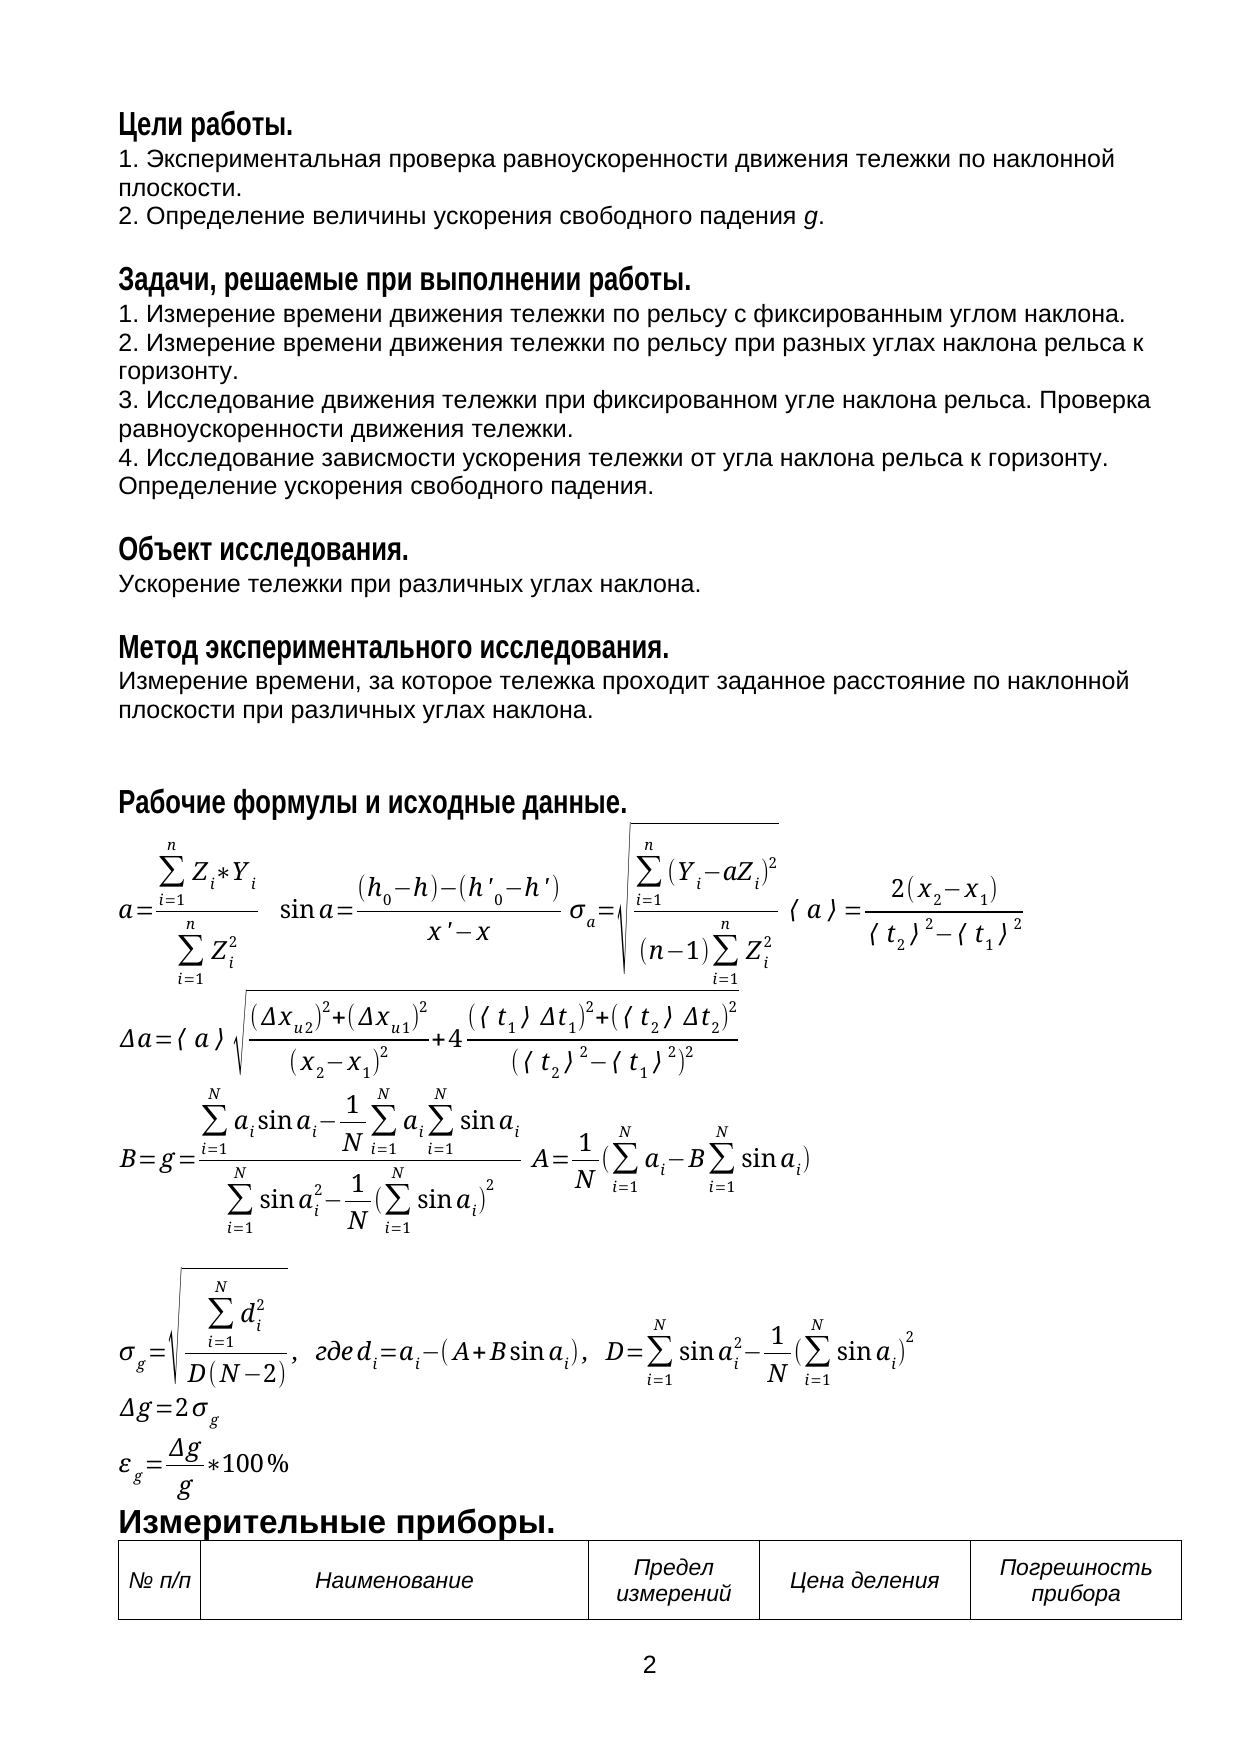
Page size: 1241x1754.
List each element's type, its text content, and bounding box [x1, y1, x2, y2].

table_header Наименование [201, 1541, 588, 1619]
text 2. Измерение времени движения тележки по рельсу при разных углах наклона рельса к горизонту. [118, 327, 1181, 385]
subtitle Цели работы. [118, 104, 1240, 144]
text Измерительные приборы. [118, 1502, 1181, 1540]
text 2. Определение величины ускорения свободного падения g. [118, 201, 1181, 230]
table_header Погрешность прибора [971, 1541, 1181, 1619]
table_header Цена деления [760, 1541, 970, 1619]
table_header Предел измерений [589, 1541, 759, 1619]
table_header № п/п [119, 1541, 200, 1619]
subtitle Метод экспериментального исследования. [118, 627, 1240, 666]
subtitle Задачи, решаемые при выполнении работы. [118, 259, 1240, 299]
subtitle Рабочие формулы и исходные данные. [118, 782, 1240, 821]
text Ускорение тележки при различных углах наклона. [118, 569, 1181, 597]
subtitle Объект исследования. [118, 529, 1240, 569]
text 1. Экспериментальная проверка равноускоренности движения тележки по наклонной плоскости. [118, 144, 1181, 201]
text 3. Исследование движения тележки при фиксированном угле наклона рельса. Проверка равноускоренности движения тележки. [118, 385, 1181, 442]
text Измерение времени, за которое тележка проходит заданное расстояние по наклонной плоскости при различных углах наклона. [118, 666, 1181, 724]
text 4. Исследование зависмости ускорения тележки от угла наклона рельса к горизонту. Определение ускорения свободного падения. [118, 442, 1181, 500]
text 1. Измерение времени движения тележки по рельсу с фиксированным углом наклона. [118, 299, 1181, 327]
